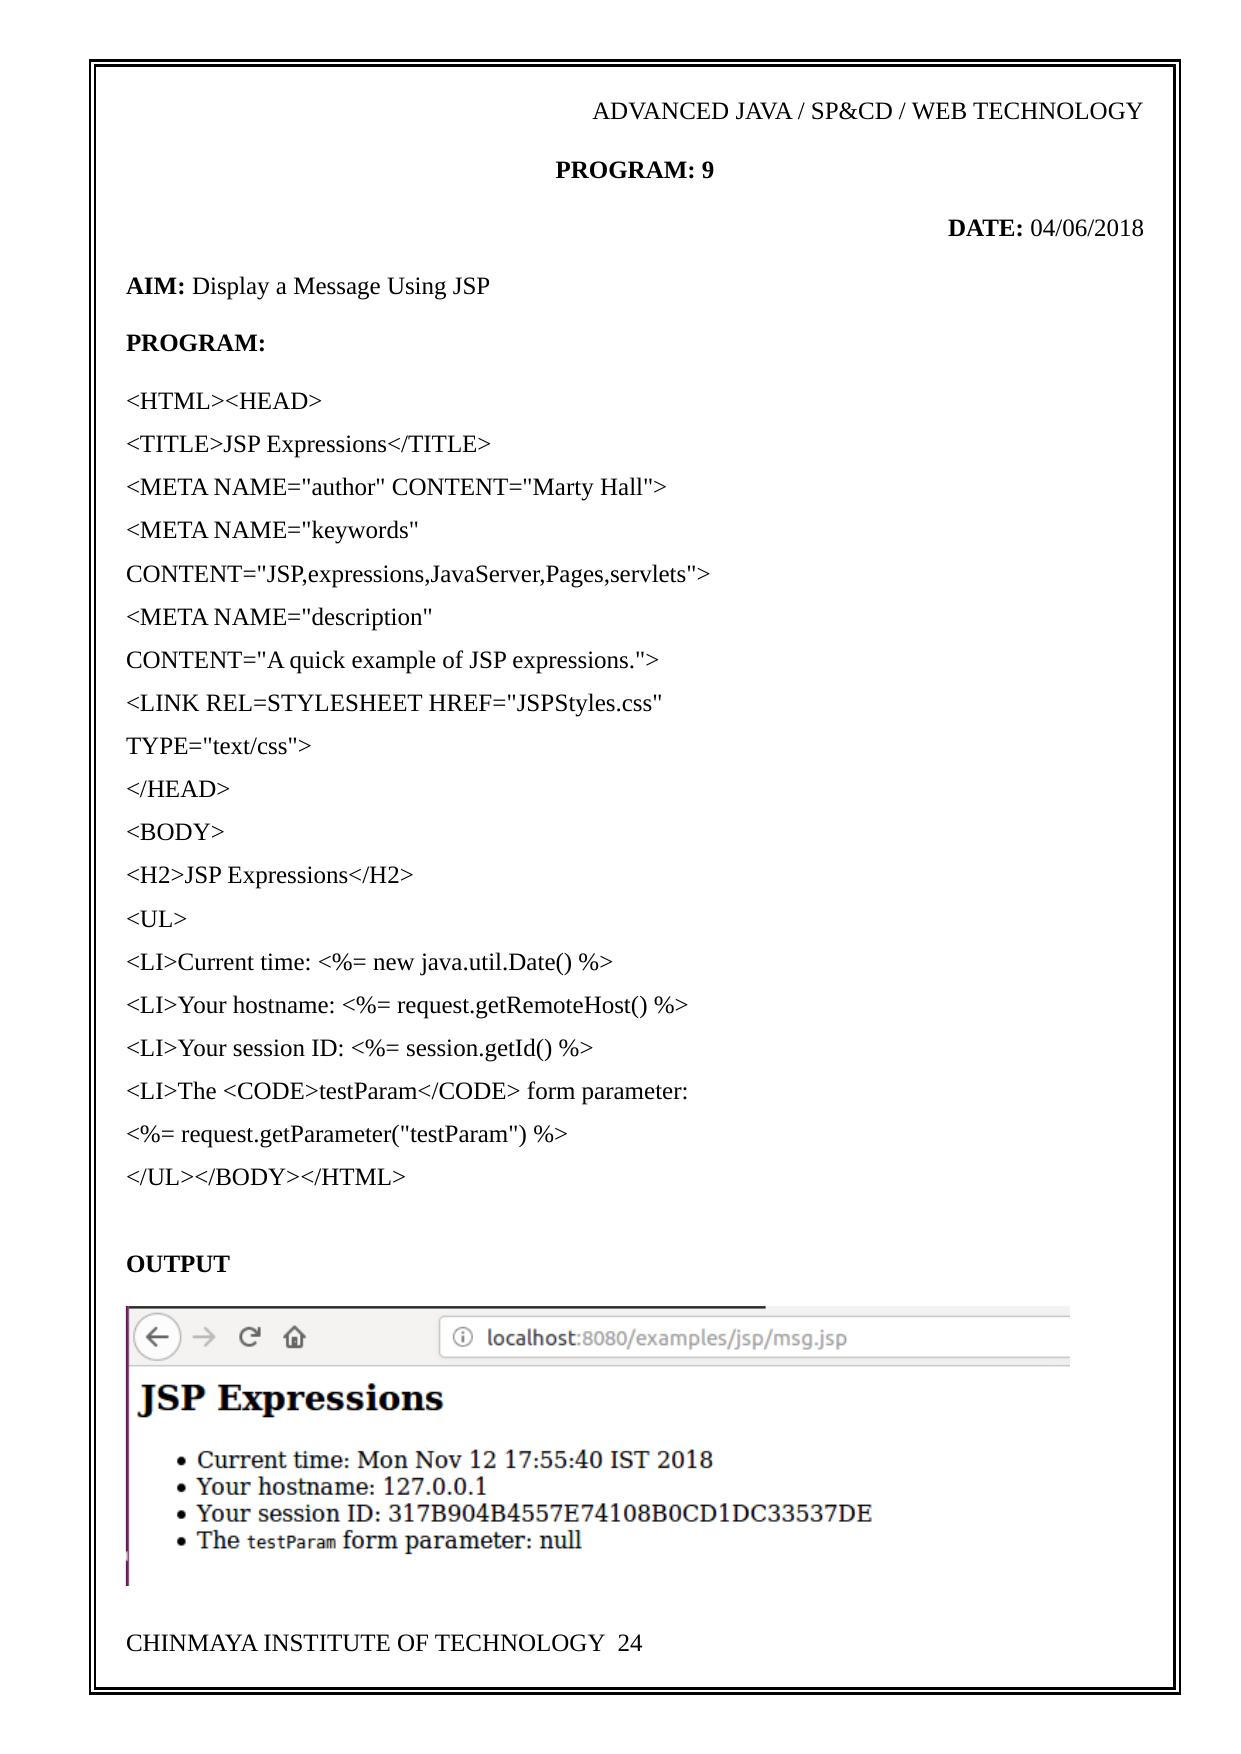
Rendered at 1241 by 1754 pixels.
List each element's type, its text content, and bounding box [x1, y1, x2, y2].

text <H2>JSP Expressions</H2> [126, 861, 1144, 889]
text <BODY> [126, 817, 1144, 846]
text <LI>Your hostname: <%= request.getRemoteHost() %> [126, 990, 1144, 1019]
text </HEAD> [126, 774, 1144, 803]
picture [125, 1306, 1070, 1586]
text OUTPUT [126, 1249, 1144, 1277]
text DATE: 04/06/2018 [126, 213, 1144, 242]
text <%= request.getParameter("testParam") %> [126, 1119, 1144, 1148]
text PROGRAM: 9 [126, 155, 1144, 184]
text <UL> [126, 904, 1144, 932]
text <LINK REL=STYLESHEET HREF="JSP­Styles.css" [126, 688, 1144, 717]
text <META NAME="description" [126, 602, 1144, 631]
text </UL></BODY></HTML> [126, 1162, 1144, 1191]
text <META NAME="author" CONTENT="Marty Hall"> [126, 472, 1144, 501]
text <META NAME="keywords" [126, 516, 1144, 544]
text CONTENT="JSP,expressions,JavaServer,Pages,servlets"> [126, 559, 1144, 587]
text CONTENT="A quick example of JSP expressions."> [126, 645, 1144, 674]
text <LI>The <CODE>testParam</CODE> form parameter: [126, 1076, 1144, 1105]
text <LI>Current time: <%= new java.util.Date() %> [126, 947, 1144, 976]
text TYPE="text/css"> [126, 731, 1144, 760]
text <HTML><HEAD> [126, 386, 1144, 415]
text PROGRAM: [126, 328, 1144, 357]
text <LI>Your session ID: <%= session.getId() %> [126, 1033, 1144, 1062]
text <TITLE>JSP Expressions</TITLE> [126, 429, 1144, 458]
text AIM: Display a Message Using JSP [126, 271, 1144, 299]
